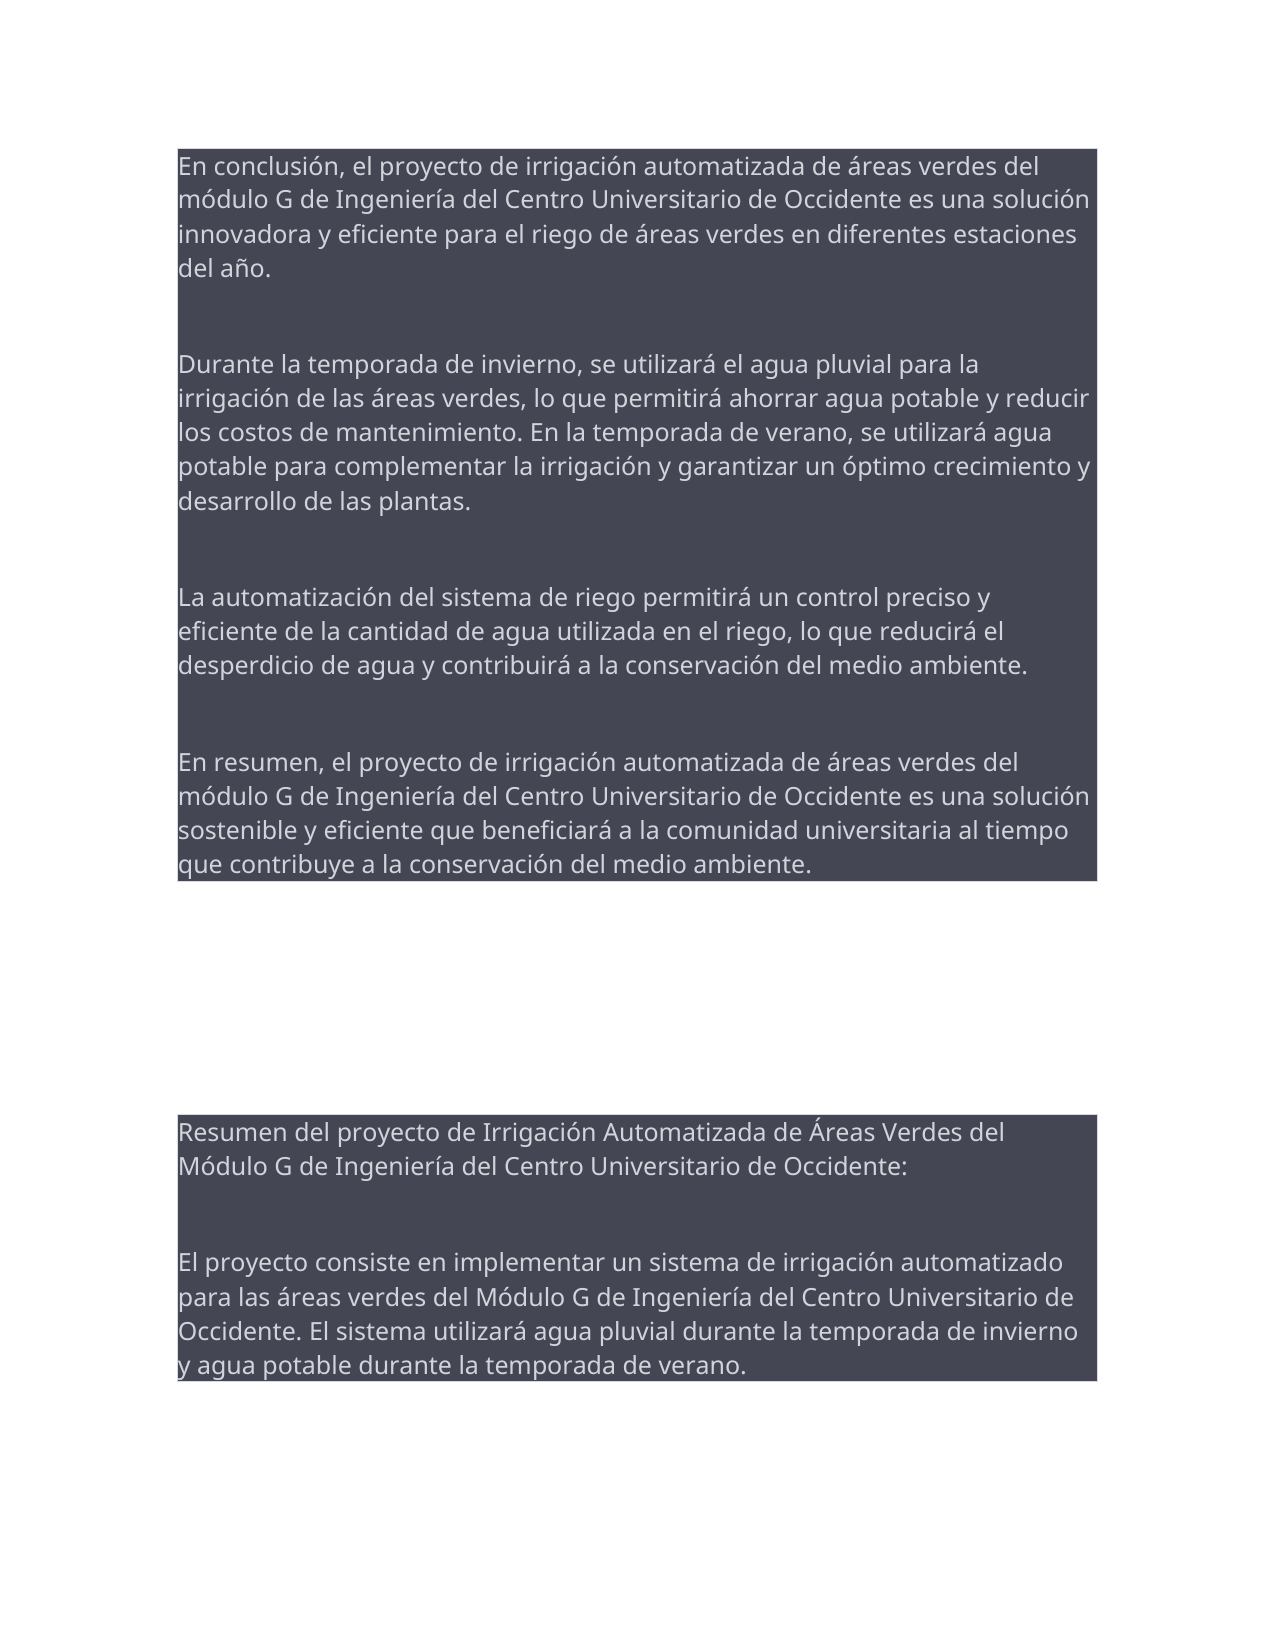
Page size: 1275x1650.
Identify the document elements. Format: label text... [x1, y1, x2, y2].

text El proyecto consiste en implementar un sistema de irrigación automatizado para las áreas verdes del Módulo G de Ingeniería del Centro Universitario de Occidente. El sistema utilizará agua pluvial durante la temporada de invierno y agua potable durante la temporada de verano. [178, 1244, 1097, 1381]
text Resumen del proyecto de Irrigación Automatizada de Áreas Verdes del Módulo G de Ingeniería del Centro Universitario de Occidente: [178, 1115, 1097, 1183]
text En resumen, el proyecto de irrigación automatizada de áreas verdes del módulo G de Ingeniería del Centro Universitario de Occidente es una solución sostenible y eficiente que beneficiará a la comunidad universitaria al tiempo que contribuye a la conservación del medio ambiente. [178, 744, 1097, 881]
text La automatización del sistema de riego permitirá un control preciso y eficiente de la cantidad de agua utilizada en el riego, lo que reducirá el desperdicio de agua y contribuirá a la conservación del medio ambiente. [178, 579, 1097, 682]
text En conclusión, el proyecto de irrigación automatizada de áreas verdes del módulo G de Ingeniería del Centro Universitario de Occidente es una solución innovadora y eficiente para el riego de áreas verdes en diferentes estaciones del año. [178, 149, 1097, 284]
text Durante la temporada de invierno, se utilizará el agua pluvial para la irrigación de las áreas verdes, lo que permitirá ahorrar agua potable y reducir los costos de mantenimiento. En la temporada de verano, se utilizará agua potable para complementar la irrigación y garantizar un óptimo crecimiento y desarrollo de las plantas. [178, 346, 1097, 517]
